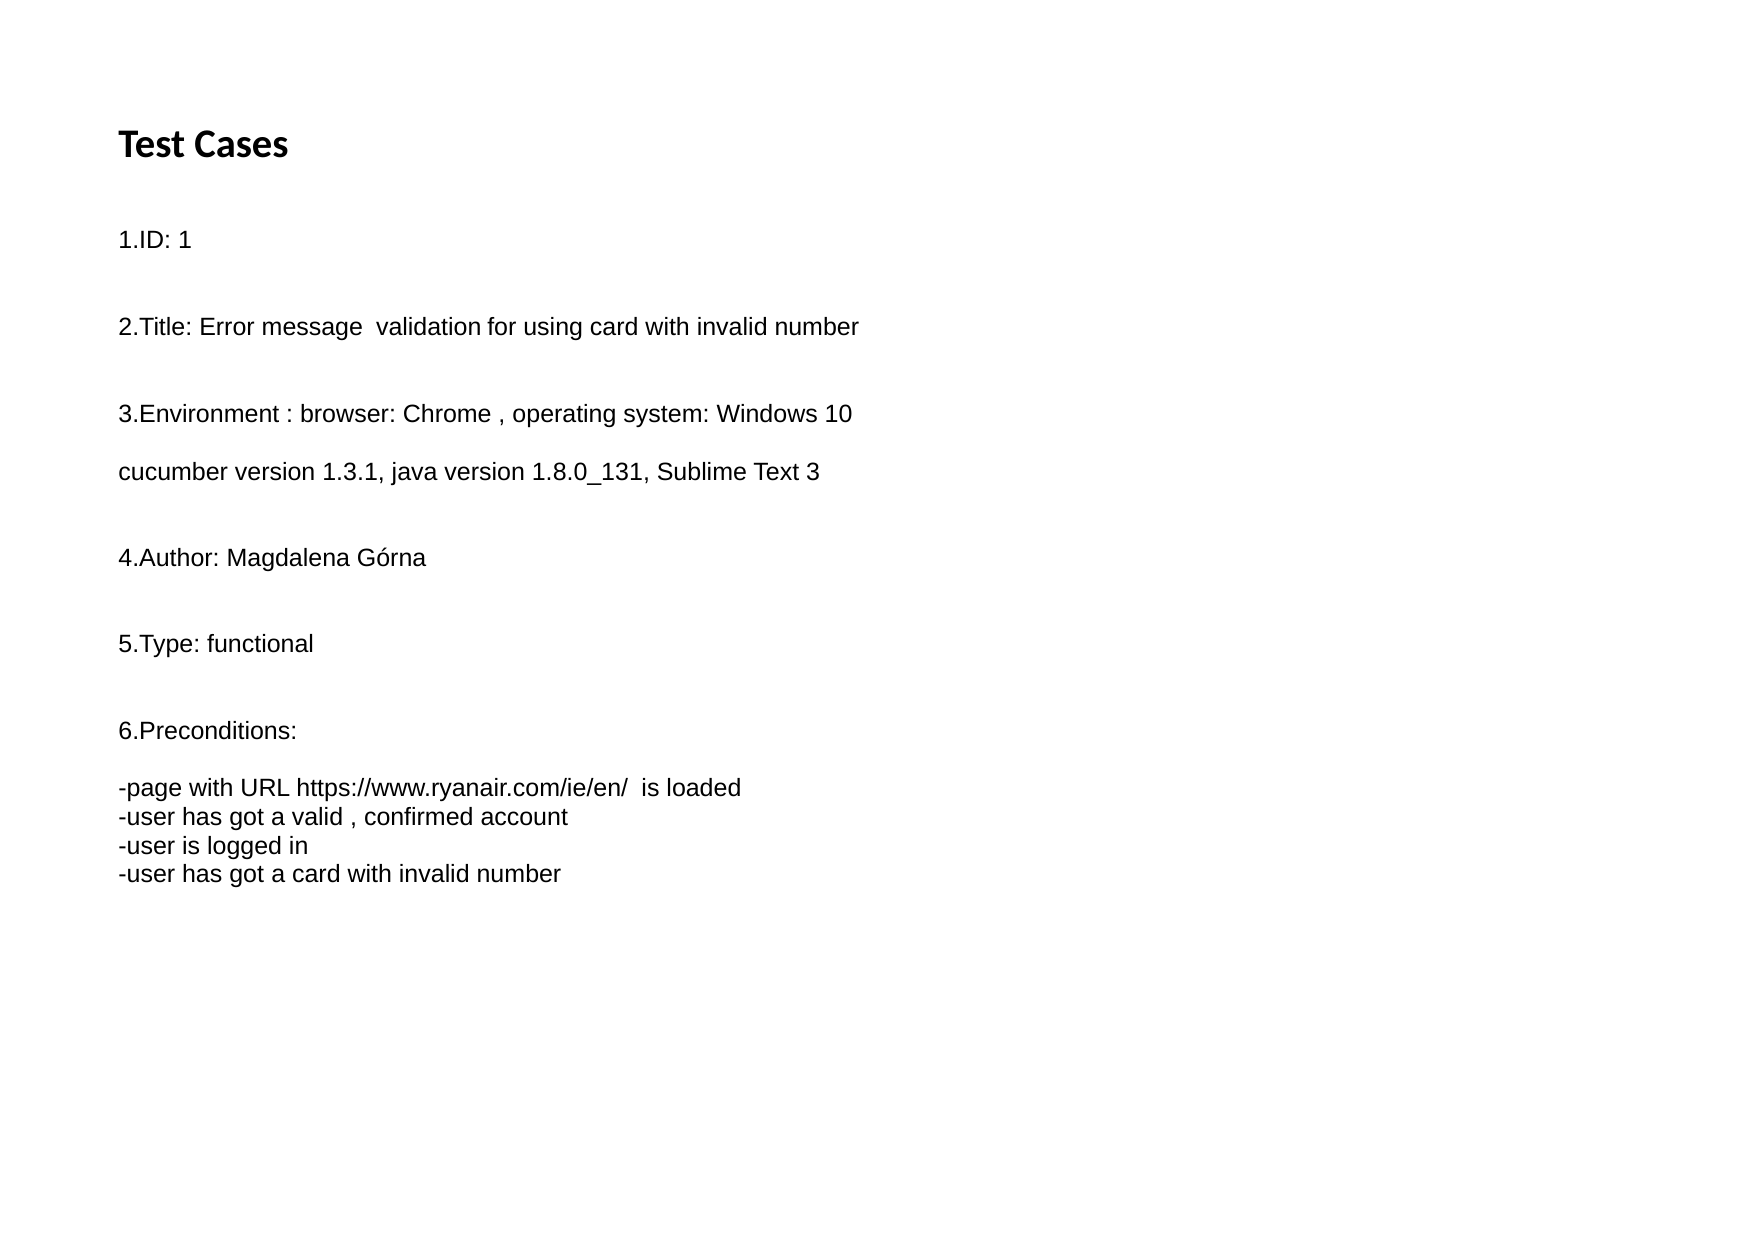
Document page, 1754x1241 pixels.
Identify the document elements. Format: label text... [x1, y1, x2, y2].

text cucumber version 1.3.1, java version 1.8.0_131, Sublime Text 3 [118, 457, 1636, 486]
text 4.Author: Magdalena Górna [118, 543, 1636, 572]
text 1.ID: 1 [118, 225, 1636, 254]
text -user has got a valid , confirmed account [118, 802, 1636, 831]
text 3.Environment : browser: Chrome , operating system: Windows 10 [118, 399, 1636, 428]
text 2.Title: Error message validation for using card with invalid number [118, 311, 1636, 342]
text -user has got a card with invalid number [118, 859, 1636, 888]
text 5.Type: functional [118, 629, 1636, 658]
text Test Cases [118, 118, 1636, 168]
text 6.Preconditions: [118, 716, 1636, 744]
text -user is logged in [118, 831, 1636, 859]
text -page with URL https://www.ryanair.com/ie/en/ is loaded [118, 773, 1636, 802]
